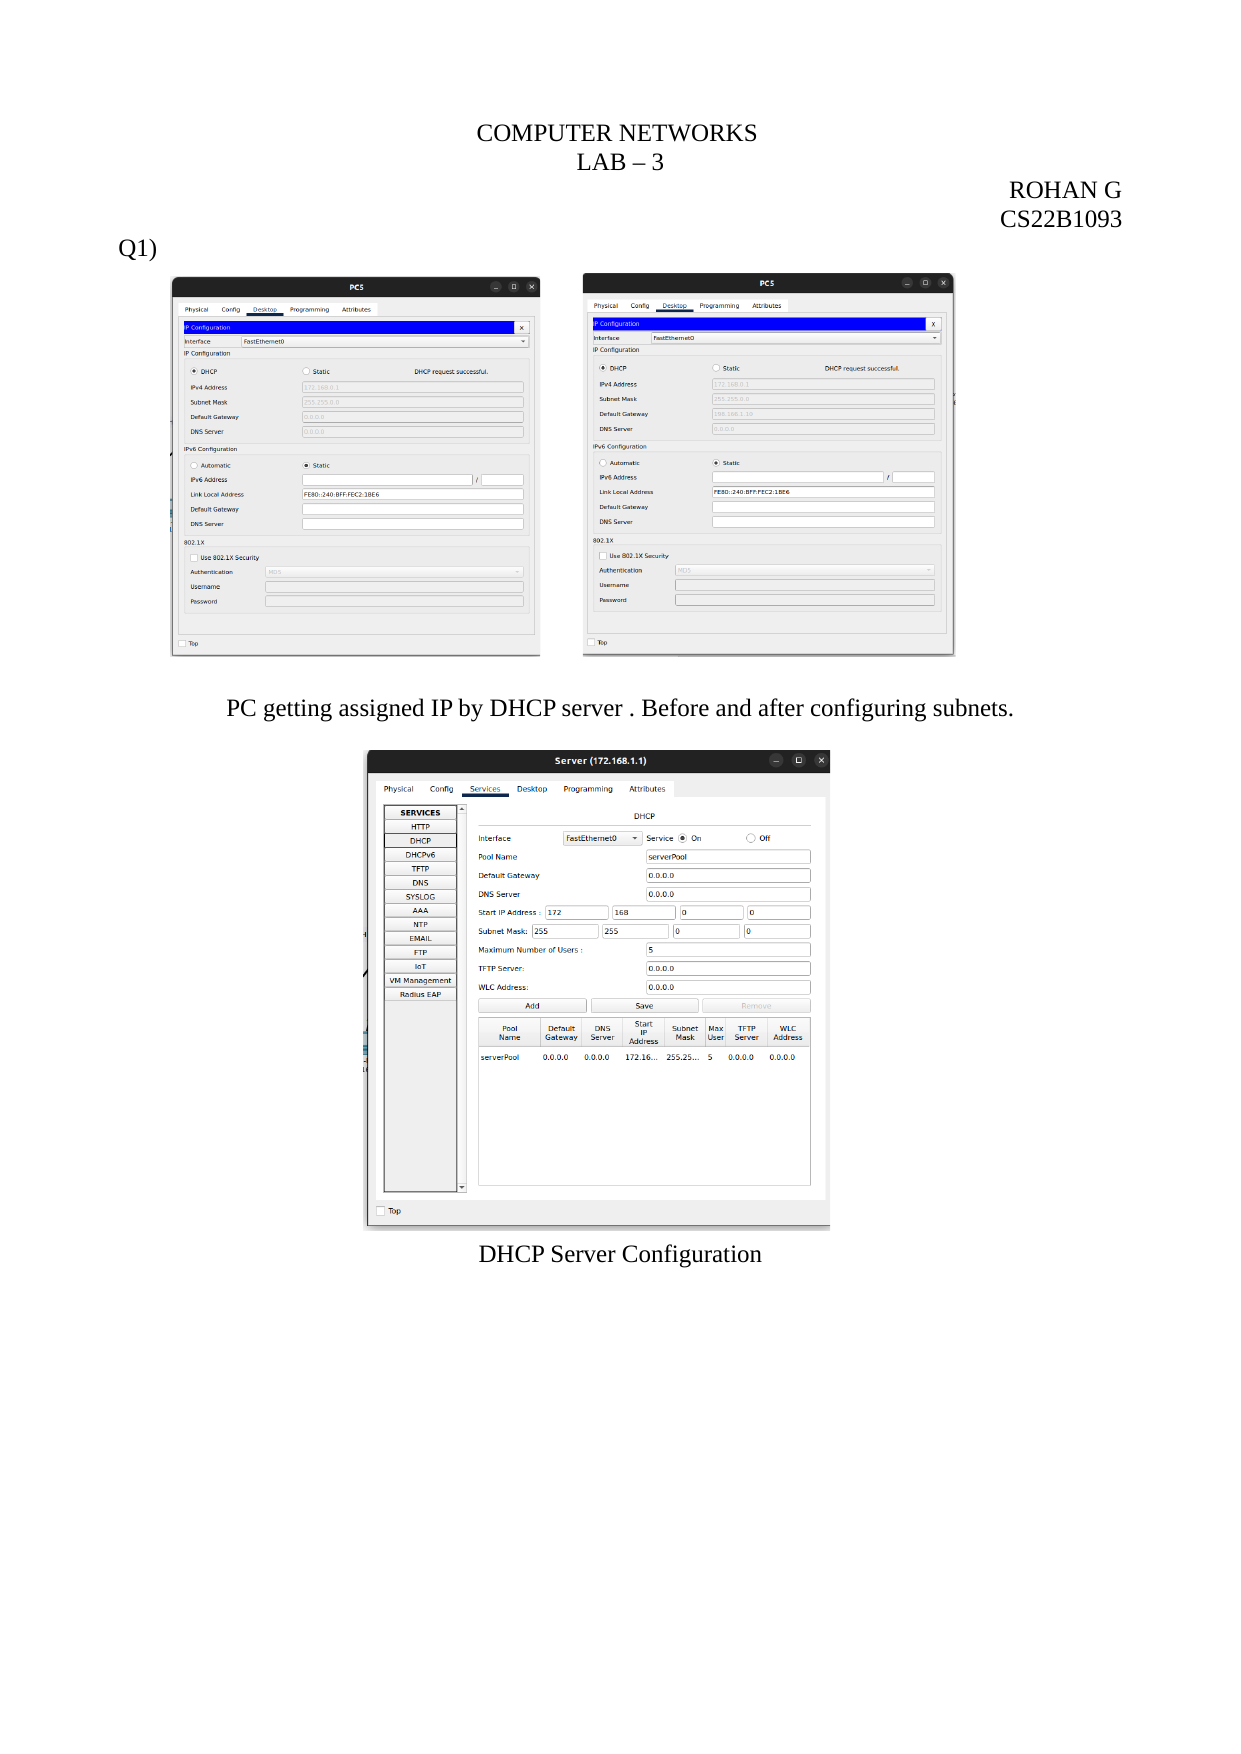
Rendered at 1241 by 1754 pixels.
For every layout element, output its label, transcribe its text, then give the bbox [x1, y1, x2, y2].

text LAB – 3 [118, 147, 1122, 176]
text CS22B1093 [118, 204, 1122, 233]
picture [363, 750, 831, 1231]
text PC getting assigned IP by DHCP server . Before and after configuring subnets. [118, 693, 1122, 722]
text DHCP Server Configuration [118, 1239, 1122, 1268]
picture [582, 273, 956, 657]
picture [170, 276, 540, 657]
text COMPUTER NETWORKS [118, 118, 1122, 147]
text Q1) [118, 233, 1122, 262]
text ROHAN G [118, 176, 1122, 204]
